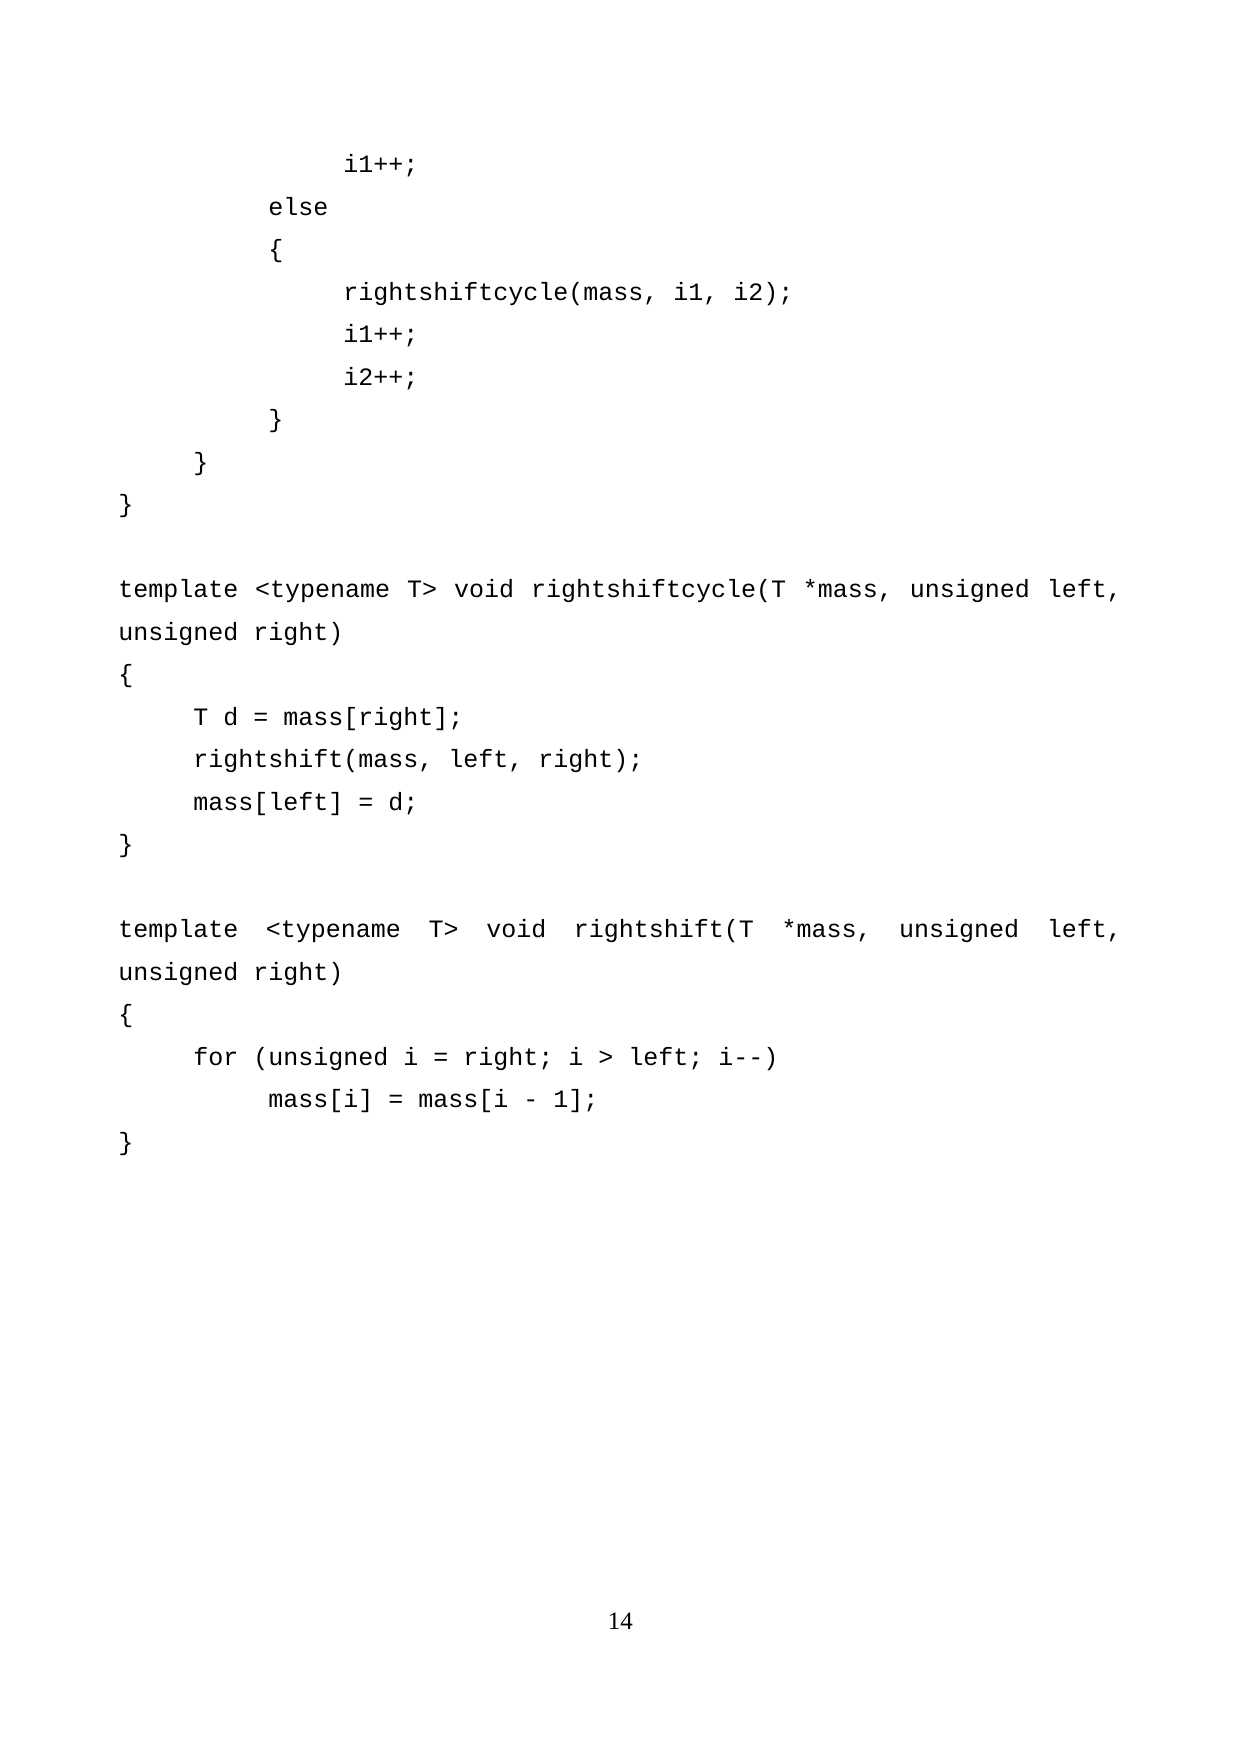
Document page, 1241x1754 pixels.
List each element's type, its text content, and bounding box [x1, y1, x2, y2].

text rightshiftcycle(mass, i1, i2); [118, 279, 1122, 307]
text { [118, 662, 1122, 690]
text } [118, 492, 1122, 520]
text mass[i] = mass[i - 1]; [118, 1087, 1122, 1115]
text i1++; [118, 322, 1122, 350]
text } [118, 449, 1122, 477]
text { [118, 1002, 1122, 1030]
text template <typename T> void rightshiftcycle(T *mass, unsigned left, unsigned right) [118, 577, 1122, 647]
text for (unsigned i = right; i > left; i--) [118, 1044, 1122, 1072]
text i2++; [118, 364, 1122, 392]
text i1++; [118, 152, 1122, 180]
text T d = mass[right]; [118, 704, 1122, 732]
text mass[left] = d; [118, 789, 1122, 817]
text { [118, 237, 1122, 265]
text } [118, 407, 1122, 435]
text } [118, 1129, 1122, 1157]
text } [118, 832, 1122, 860]
text template <typename T> void rightshift(T *mass, unsigned left, unsigned right) [118, 917, 1122, 987]
text rightshift(mass, left, right); [118, 747, 1122, 775]
text else [118, 194, 1122, 222]
